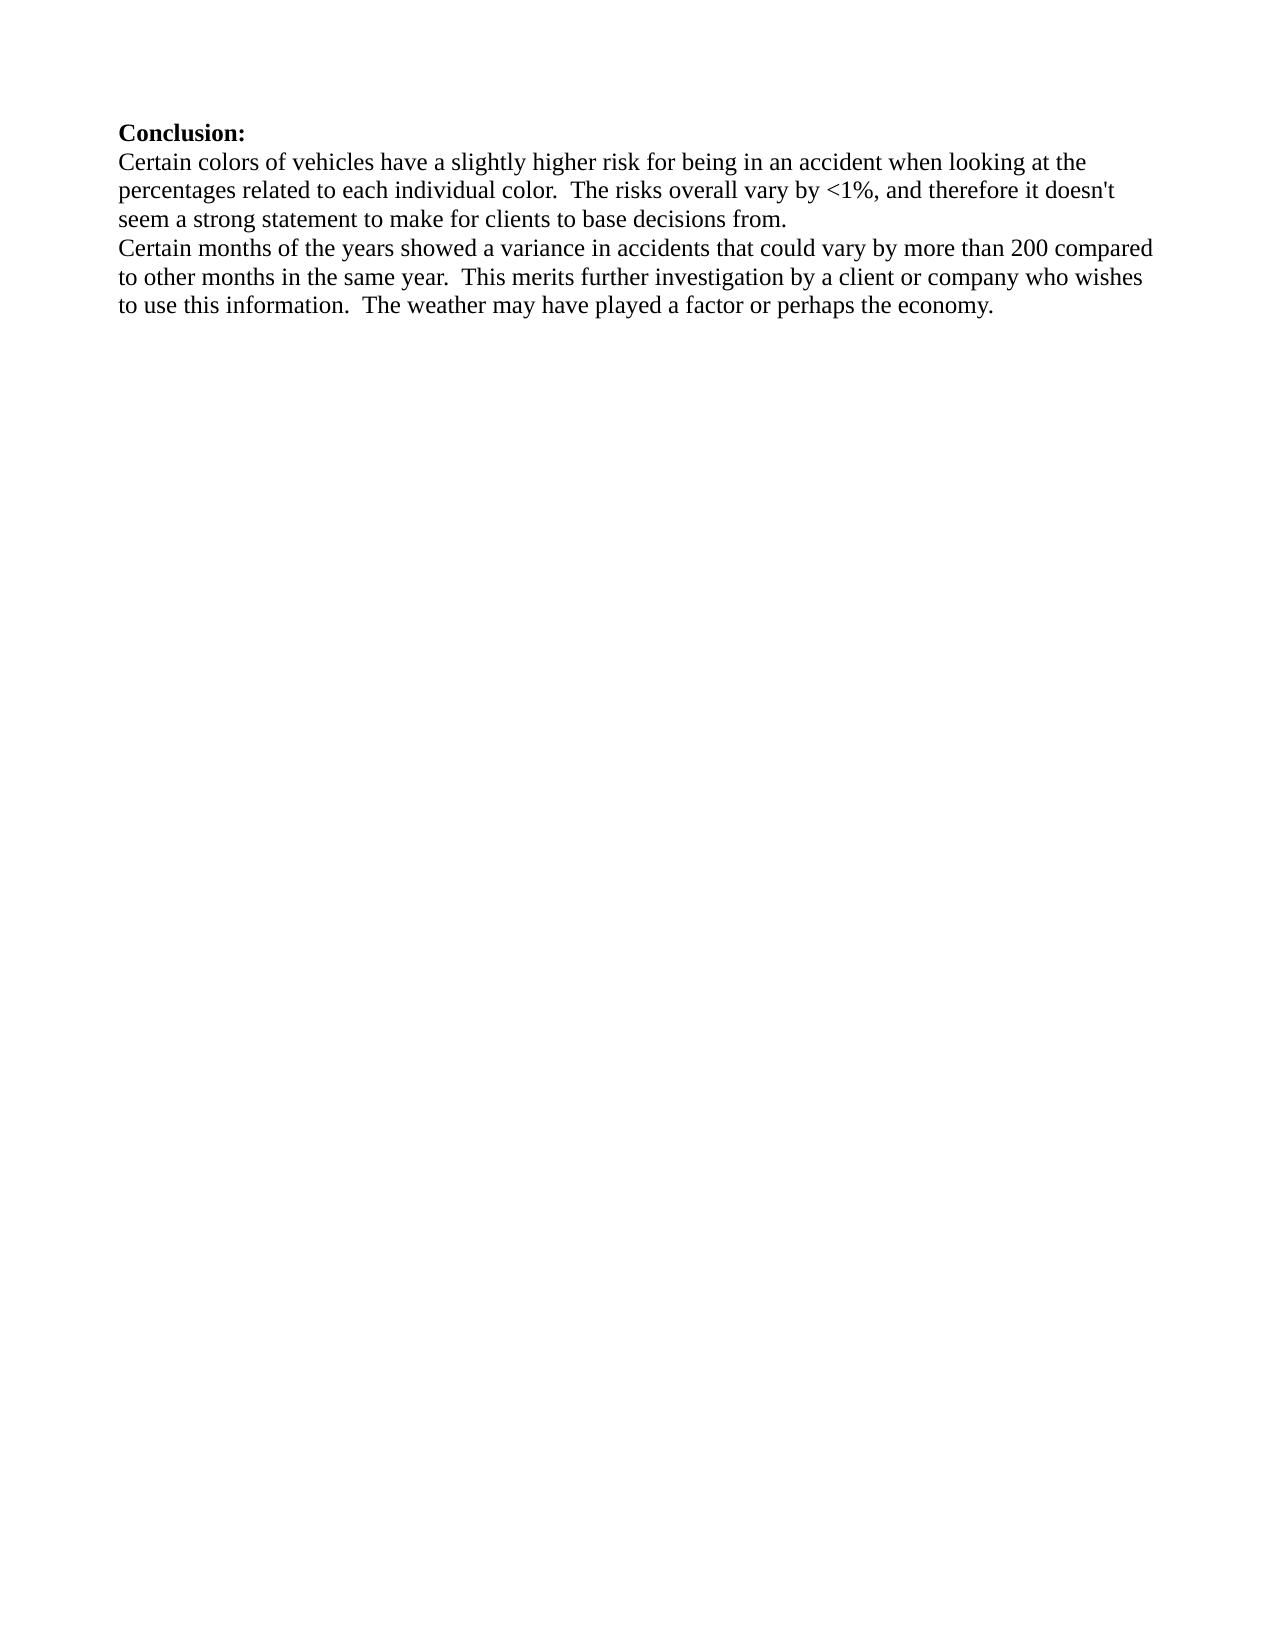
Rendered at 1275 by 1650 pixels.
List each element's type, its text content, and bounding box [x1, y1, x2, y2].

text Certain months of the years showed a variance in accidents that could vary by more than 200 compared to other months in the same year. This merits further investigation by a client or company who wishes to use this information. The weather may have played a factor or perhaps the economy. [118, 233, 1157, 319]
text Certain colors of vehicles have a slightly higher risk for being in an accident when looking at the percentages related to each individual color. The risks overall vary by <1%, and therefore it doesn't seem a strong statement to make for clients to base decisions from. [118, 147, 1157, 233]
text Conclusion: [118, 118, 1157, 147]
